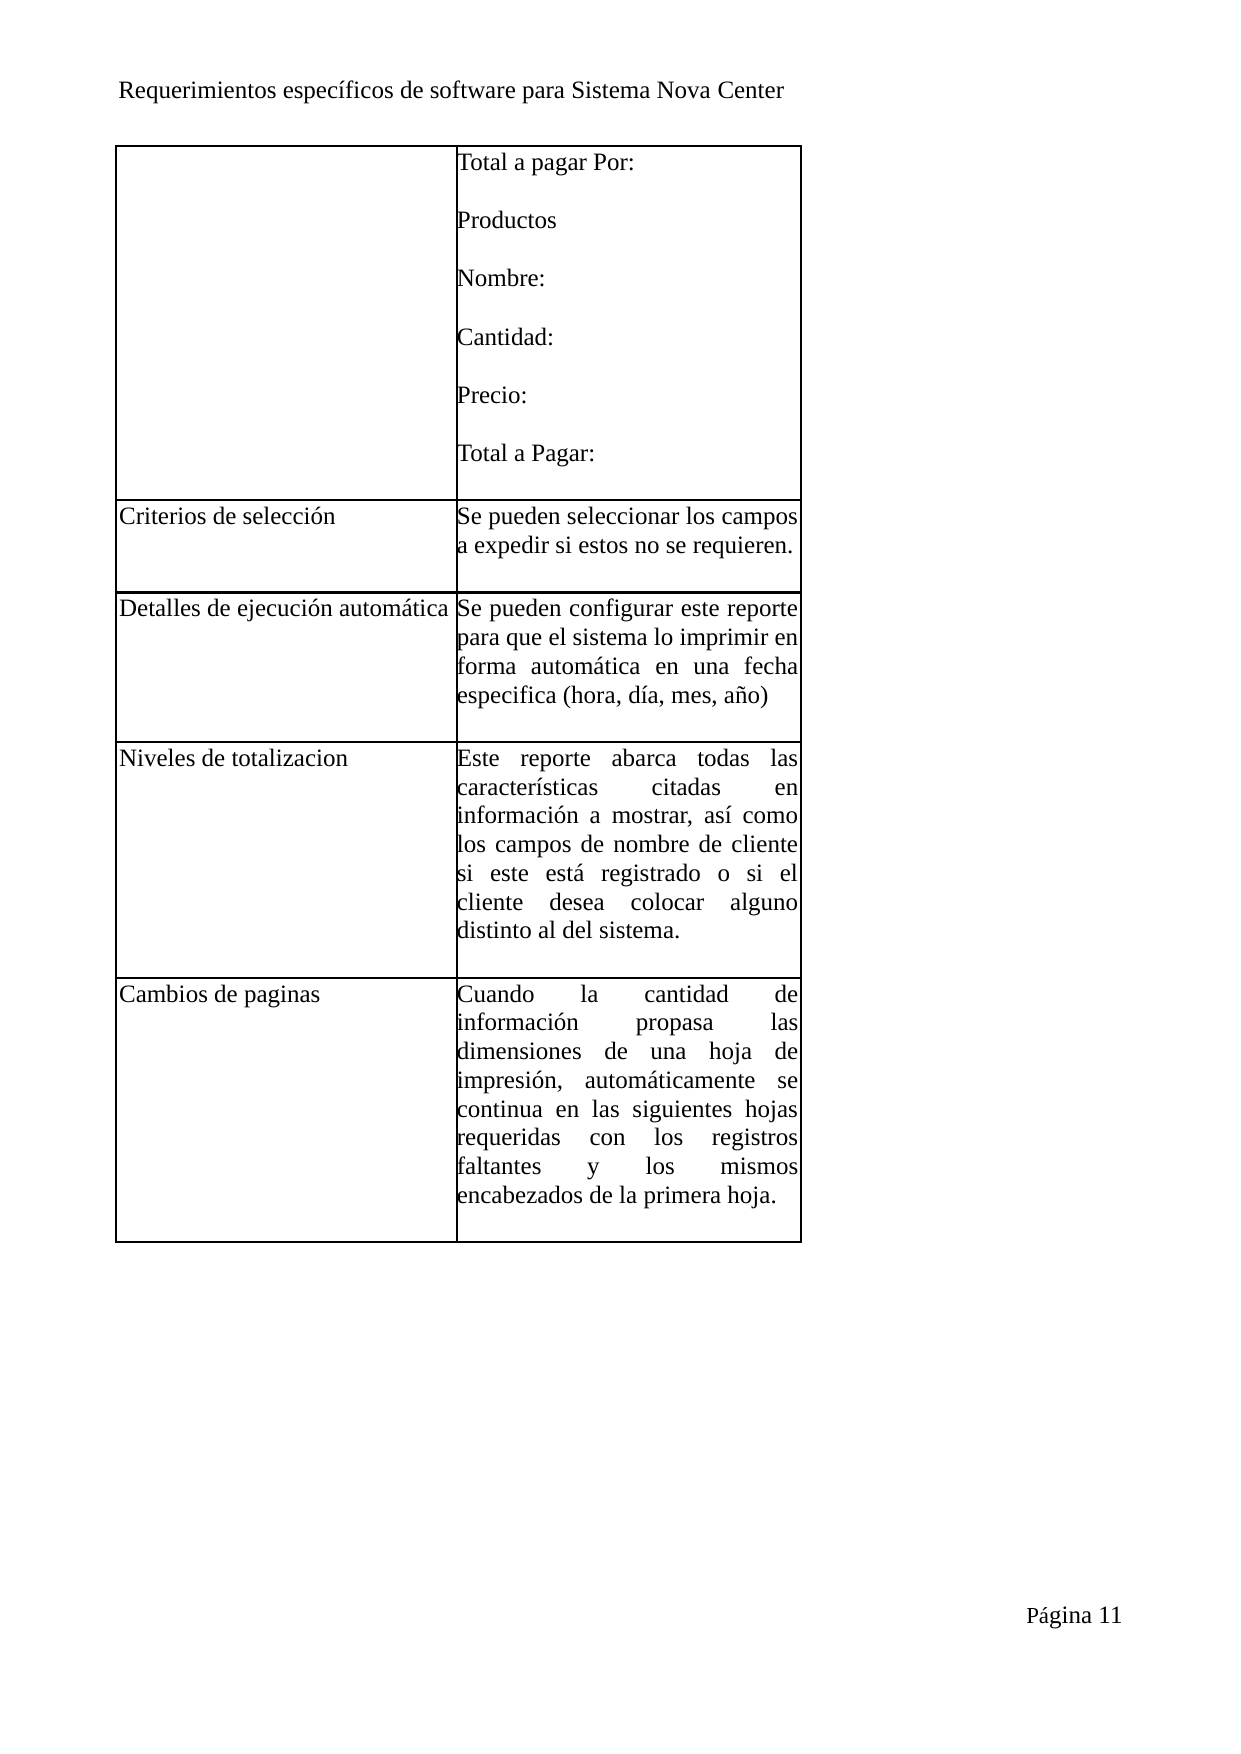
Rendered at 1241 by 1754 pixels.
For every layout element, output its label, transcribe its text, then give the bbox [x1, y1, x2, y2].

table_cell Este reporte abarca todas las características citadas en información a mostrar, así como los campos de nombre de cliente si este está registrado o si el cliente desea colocar alguno distinto al del sistema. [458, 743, 800, 977]
table_cell Cuando la cantidad de información propasa las dimensiones de una hoja de impresión, automáticamente se continua en las siguientes hojas requeridas con los registros faltantes y los mismos encabezados de la primera hoja. [458, 979, 800, 1241]
table_cell Se pueden seleccionar los campos a expedir si estos no se requieren. [458, 501, 800, 591]
table_cell [117, 147, 456, 499]
table_cell Criterios de selección [117, 501, 456, 591]
table_cell Se pueden configurar este reporte para que el sistema lo imprimir en forma automática en una fecha especifica (hora, día, mes, año) [458, 594, 800, 741]
table_cell Detalles de ejecución automática [117, 594, 456, 741]
table_cell Cambios de paginas [117, 979, 456, 1241]
table_cell Niveles de totalizacion [117, 743, 456, 977]
table_cell Total a pagar Por: Productos Nombre: Cantidad: Precio: Total a Pagar: [458, 147, 800, 499]
